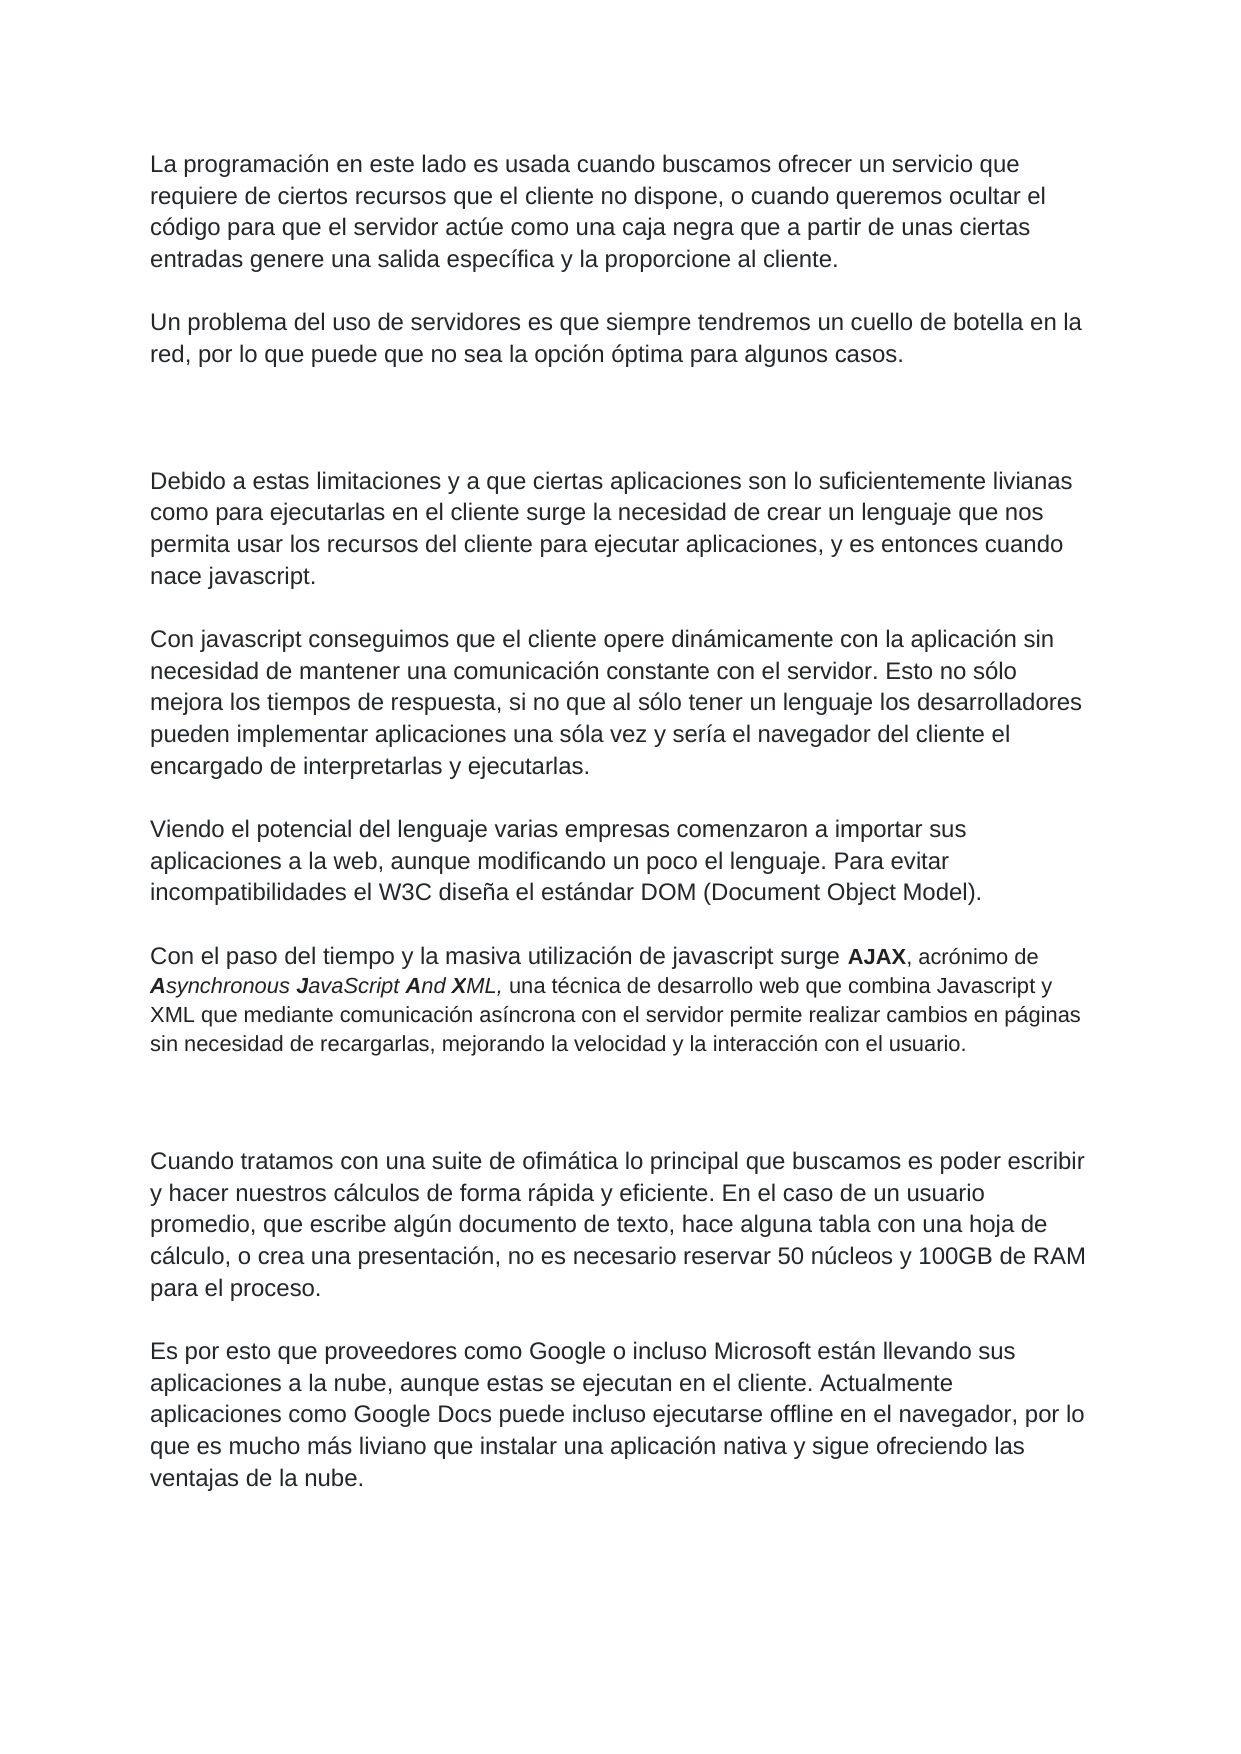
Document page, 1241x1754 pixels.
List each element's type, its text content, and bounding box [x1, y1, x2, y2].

text Viendo el potencial del lenguaje varias empresas comenzaron a importar sus aplicaciones a la web, aunque modificando un poco el lenguaje. Para evitar incompatibilidades el W3C diseña el estándar DOM (Document Object Model). [150, 815, 1090, 906]
text Cuando tratamos con una suite de ofimática lo principal que buscamos es poder escribir y hacer nuestros cálculos de forma rápida y eficiente. En el caso de un usuario promedio, que escribe algún documento de texto, hace alguna tabla con una hoja de cálculo, o crea una presentación, no es necesario reservar 50 núcleos y 100GB de RAM para el proceso. [150, 1147, 1090, 1301]
text Con el paso del tiempo y la masiva utilización de javascript surge AJAX, acrónimo de Asynchronous JavaScript And XML, una técnica de desarrollo web que combina Javascript y XML que mediante comunicación asíncrona con el servidor permite realizar cambios en páginas sin necesidad de recargarlas, mejorando la velocidad y la interacción con el usuario. [150, 942, 1090, 1056]
text Debido a estas limitaciones y a que ciertas aplicaciones son lo suficientemente livianas como para ejecutarlas en el cliente surge la necesidad de crear un lenguaje que nos permita usar los recursos del cliente para ejecutar aplicaciones, y es entonces cuando nace javascript. [150, 467, 1090, 589]
text La programación en este lado es usada cuando buscamos ofrecer un servicio que requiere de ciertos recursos que el cliente no dispone, o cuando queremos ocultar el código para que el servidor actúe como una caja negra que a partir de unas ciertas entradas genere una salida específica y la proporcione al cliente. [150, 150, 1090, 273]
text Es por esto que proveedores como Google o incluso Microsoft están llevando sus aplicaciones a la nube, aunque estas se ejecutan en el cliente. Actualmente aplicaciones como Google Docs puede incluso ejecutarse offline en el navegador, por lo que es mucho más liviano que instalar una aplicación nativa y sigue ofreciendo las ventajas de la nube. [150, 1337, 1090, 1491]
text Un problema del uso de servidores es que siempre tendremos un cuello de botella en la red, por lo que puede que no sea la opción óptima para algunos casos. [150, 308, 1090, 368]
text Con javascript conseguimos que el cliente opere dinámicamente con la aplicación sin necesidad de mantener una comunicación constante con el servidor. Esto no sólo mejora los tiempos de respuesta, si no que al sólo tener un lenguaje los desarrolladores pueden implementar aplicaciones una sóla vez y sería el navegador del cliente el encargado de interpretarlas y ejecutarlas. [150, 625, 1090, 779]
